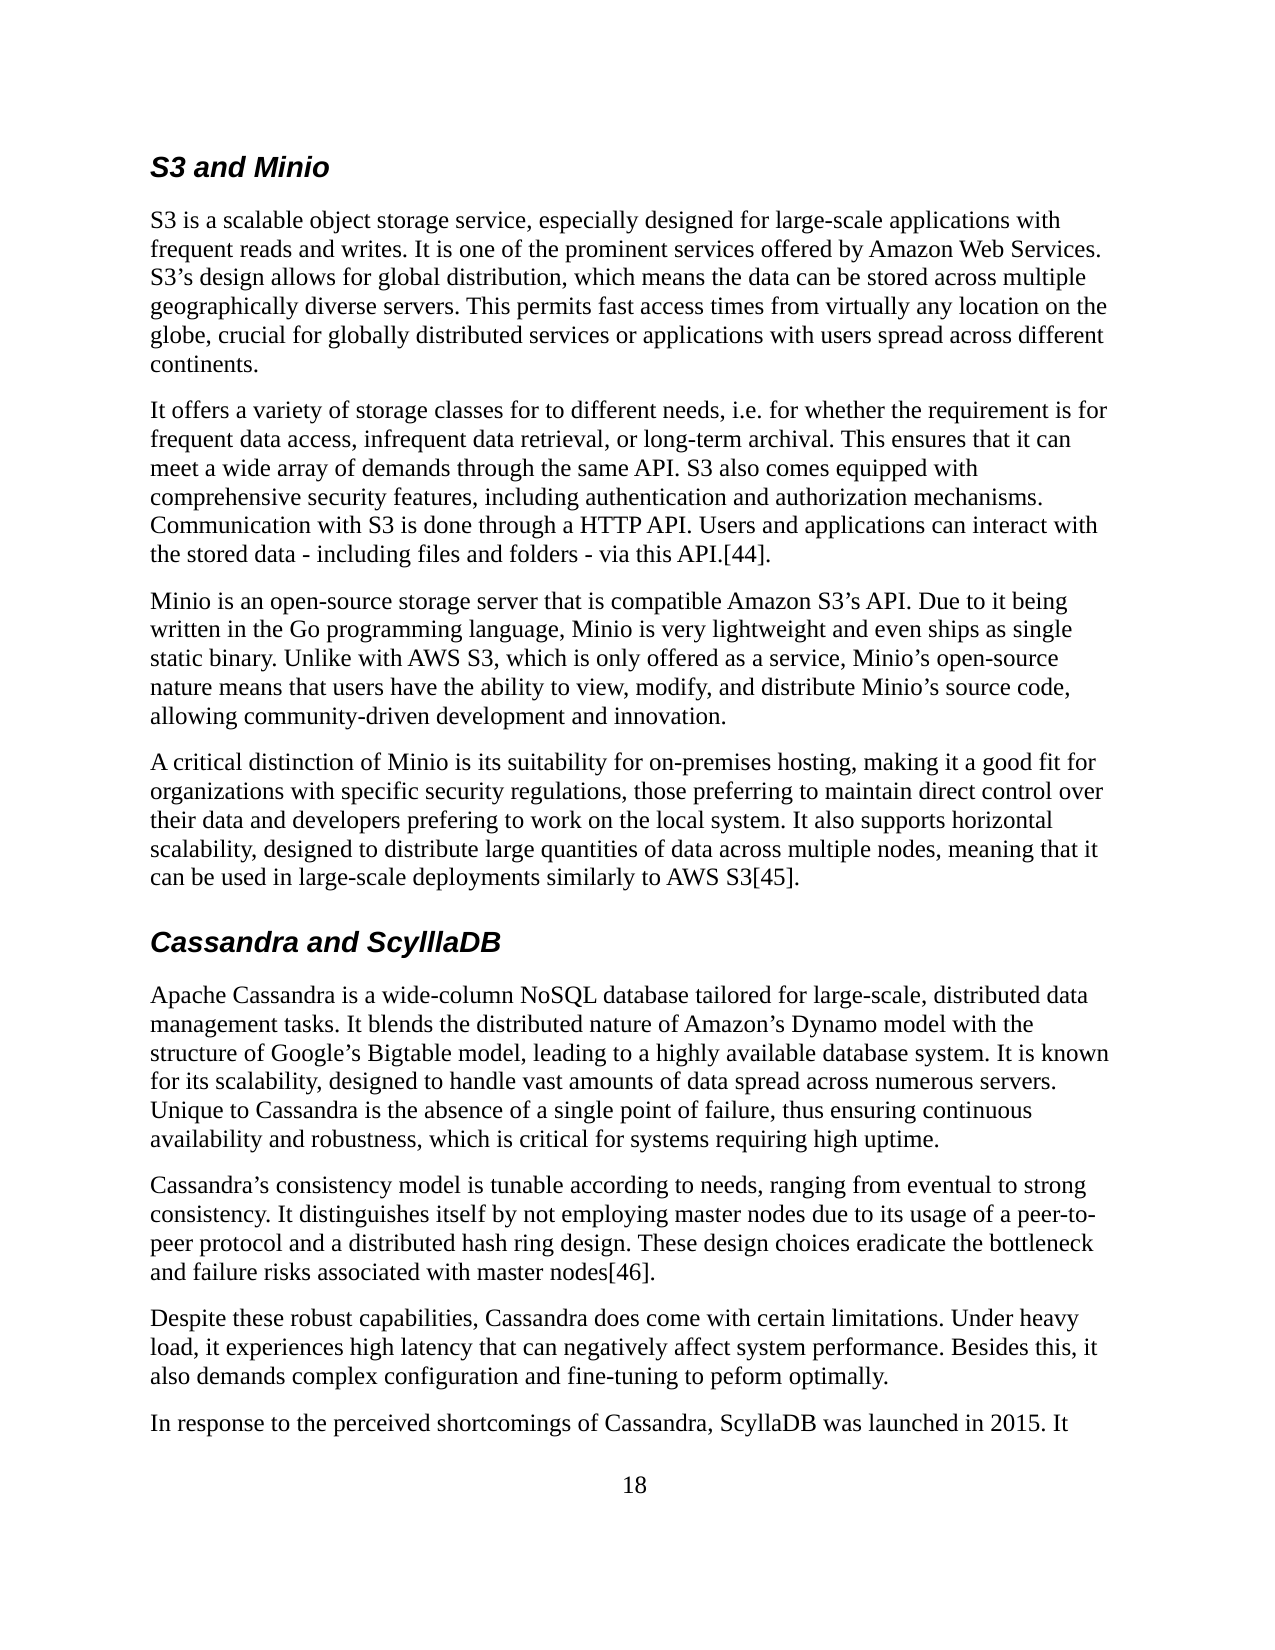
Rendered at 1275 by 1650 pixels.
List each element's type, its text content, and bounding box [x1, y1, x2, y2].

text In response to the perceived shortcomings of Cassandra, ScyllaDB was launched in 2015. It [150, 1408, 1125, 1436]
text Minio is an open-source storage server that is compatible Amazon S3’s API. Due to it being written in the Go programming language, Minio is very lightweight and even ships as single static binary. Unlike with AWS S3, which is only offered as a service, Minio’s open-source nature means that users have the ability to view, modify, and distribute Minio’s source code, allowing community-driven development and innovation. [150, 586, 1125, 729]
subtitle Cassandra and ScylllaDB [150, 925, 1125, 959]
text Apache Cassandra is a wide-column NoSQL database tailored for large-scale, distributed data management tasks. It blends the distributed nature of Amazon’s Dynamo model with the structure of Google’s Bigtable model, leading to a highly available database system. It is known for its scalability, designed to handle vast amounts of data spread across numerous servers. Unique to Cassandra is the absence of a single point of failure, thus ensuring continuous availability and robustness, which is critical for systems requiring high uptime. [150, 980, 1125, 1153]
subtitle S3 and Minio [150, 150, 1125, 183]
text A critical distinction of Minio is its suitability for on-premises hosting, making it a good fit for organizations with specific security regulations, those preferring to maintain direct control over their data and developers prefering to work on the local system. It also supports horizontal scalability, designed to distribute large quantities of data across multiple nodes, meaning that it can be used in large-scale deployments similarly to AWS S3[45]. [150, 747, 1125, 891]
text S3 is a scalable object storage service, especially designed for large-scale applications with frequent reads and writes. It is one of the prominent services offered by Amazon Web Services. S3’s design allows for global distribution, which means the data can be stored across multiple geographically diverse servers. This permits fast access times from virtually any location on the globe, crucial for globally distributed services or applications with users spread across different continents. [150, 205, 1125, 377]
text Cassandra’s consistency model is tunable according to needs, ranging from eventual to strong consistency. It distinguishes itself by not employing master nodes due to its usage of a peer-to-peer protocol and a distributed hash ring design. These design choices eradicate the bottleneck and failure risks associated with master nodes[46]. [150, 1171, 1125, 1286]
text Despite these robust capabilities, Cassandra does come with certain limitations. Under heavy load, it experiences high latency that can negatively affect system performance. Besides this, it also demands complex configuration and fine-tuning to peform optimally. [150, 1303, 1125, 1390]
text It offers a variety of storage classes for to different needs, i.e. for whether the requirement is for frequent data access, infrequent data retrieval, or long-term archival. This ensures that it can meet a wide array of demands through the same API. S3 also comes equipped with comprehensive security features, including authentication and authorization mechanisms. Communication with S3 is done through a HTTP API. Users and applications can interact with the stored data - including files and folders - via this API.[44]. [150, 395, 1125, 568]
